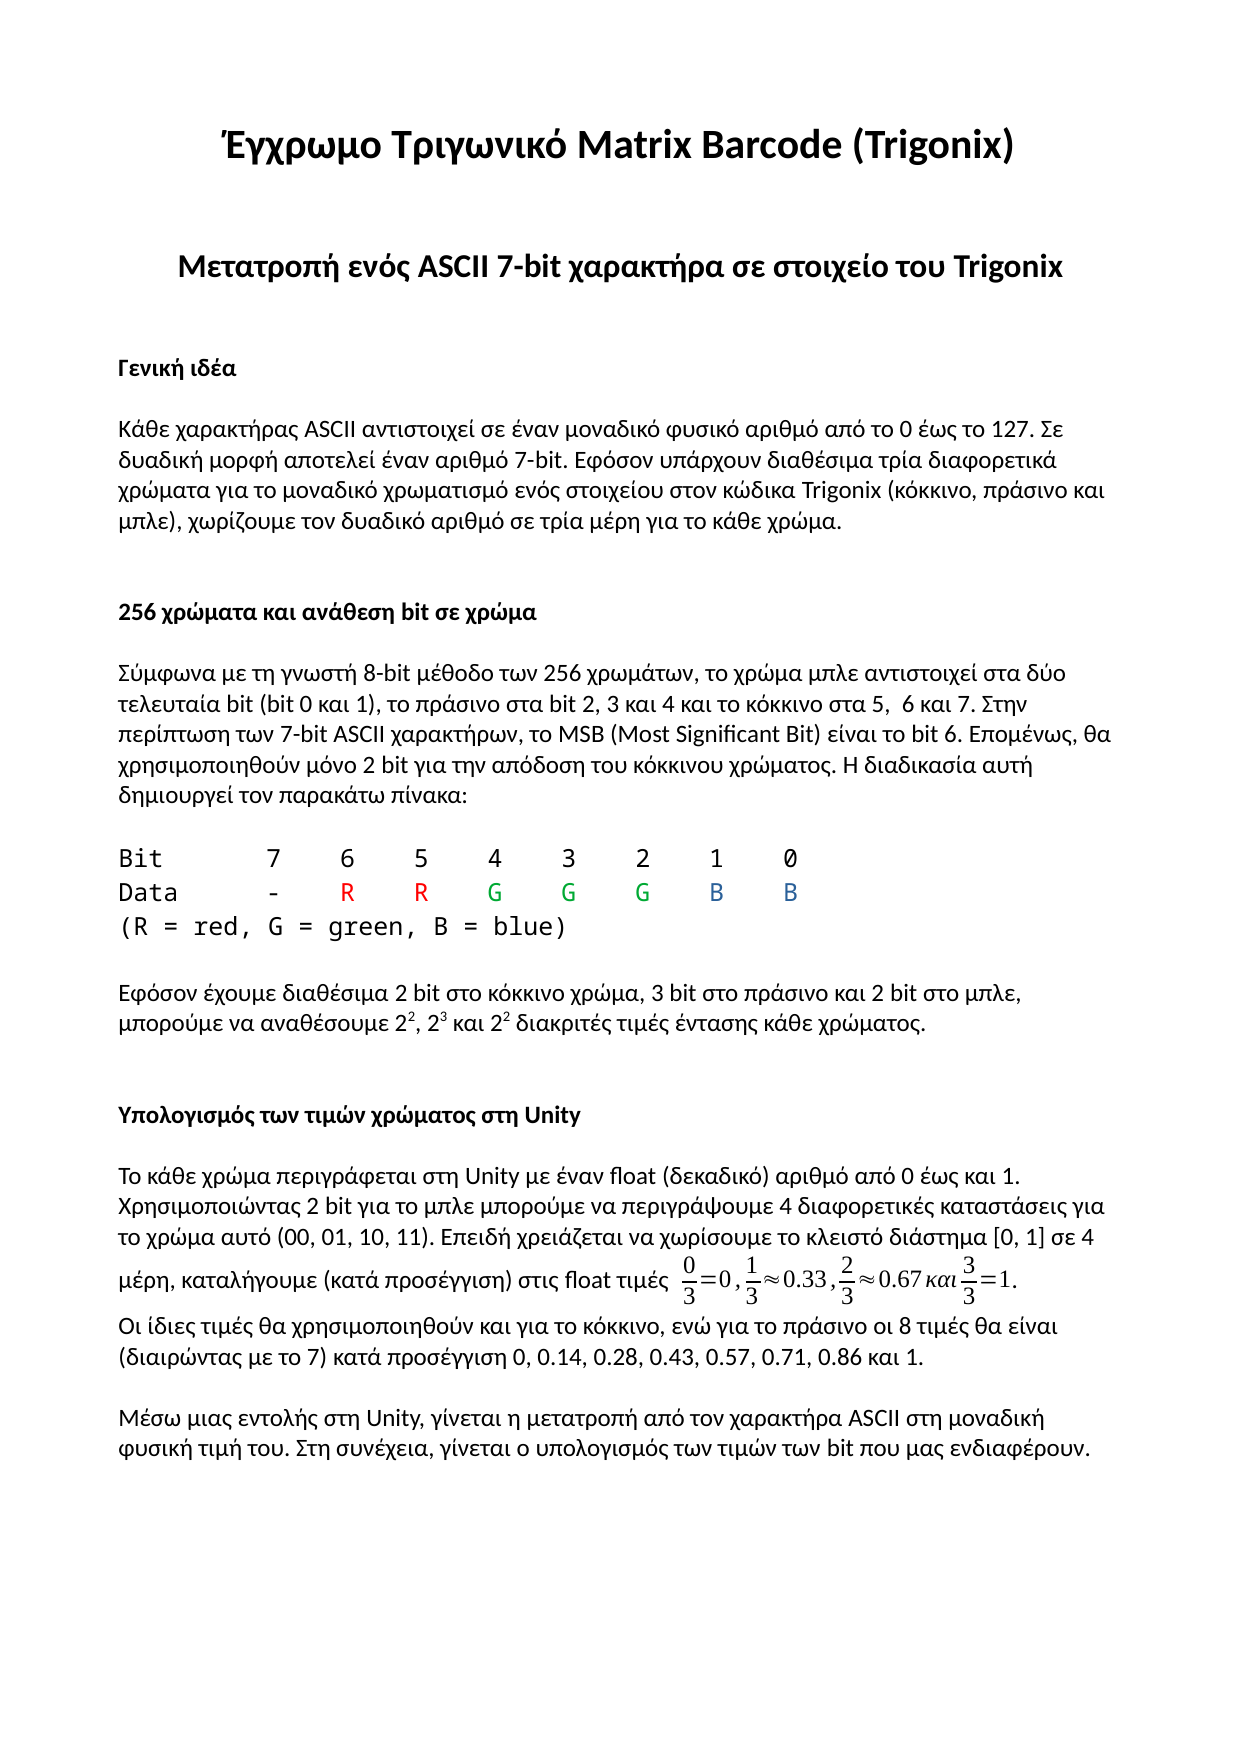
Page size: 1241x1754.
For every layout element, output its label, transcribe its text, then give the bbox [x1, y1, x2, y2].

text Κάθε χαρακτήρας ASCII αντιστοιχεί σε έναν μοναδικό φυσικό αριθμό από το 0 έως το 127. Σε δυαδική μορφή αποτελεί έναν αριθμό 7-bit. Εφόσον υπάρχουν διαθέσιμα τρία διαφορετικά χρώματα για το μοναδικό χρωματισμό ενός στοιχείου στον κώδικα Trigonix (κόκκινο, πράσινο και μπλε), χωρίζουμε τον δυαδικό αριθμό σε τρία μέρη για το κάθε χρώμα. [118, 413, 1122, 535]
text Το κάθε χρώμα περιγράφεται στη Unity με έναν float (δεκαδικό) αριθμό από 0 έως και 1. Χρησιμοποιώντας 2 bit για το μπλε μπορούμε να περιγράψουμε 4 διαφορετικές καταστάσεις για το χρώμα αυτό (00, 01, 10, 11). Επειδή χρειάζεται να χωρίσουμε το κλειστό διάστημα [0, 1] σε 4 μέρη, καταλήγουμε (κατά προσέγγιση) στις float τιμές . [118, 1160, 1122, 1311]
text Bit 7 6 5 4 3 2 1 0 [118, 841, 1122, 874]
text Data - R R G G G B B [118, 874, 1122, 909]
text Οι ίδιες τιμές θα χρησιμοποιηθούν και για το κόκκινο, ενώ για το πράσινο οι 8 τιμές θα είναι (διαιρώντας με το 7) κατά προσέγγιση 0, 0.14, 0.28, 0.43, 0.57, 0.71, 0.86 και 1. [118, 1311, 1122, 1372]
text 256 χρώματα και ανάθεση bit σε χρώμα [118, 596, 1122, 627]
text Εφόσον έχουμε διαθέσιμα 2 bit στο κόκκινο χρώμα, 3 bit στο πράσινο και 2 bit στο μπλε, μπορούμε να αναθέσουμε 22, 23 και 22 διακριτές τιμές έντασης κάθε χρώματος. [118, 977, 1122, 1038]
text Έγχρωμο Τριγωνικό Matrix Barcode (Trigonix) [118, 118, 1122, 169]
text (R = red, G = green, B = blue) [118, 909, 1122, 943]
text Μέσω μιας εντολής στη Unity, γίνεται η μετατροπή από τον χαρακτήρα ASCII στη μοναδική φυσική τιμή του. Στη συνέχεια, γίνεται ο υπολογισμός των τιμών των bit που μας ενδιαφέρουν. [118, 1402, 1122, 1463]
text Yπολογισμός των τιμών χρώματος στη Unity [118, 1099, 1122, 1129]
text Μετατροπή ενός ASCII 7-bit χαρακτήρα σε στοιχείο του Trigonix [118, 245, 1122, 286]
text Σύμφωνα με τη γνωστή 8-bit μέθοδο των 256 χρωμάτων, το χρώμα μπλε αντιστοιχεί στα δύο τελευταία bit (bit 0 και 1), το πράσινο στα bit 2, 3 και 4 και το κόκκινο στα 5, 6 και 7. Στην περίπτωση των 7-bit ASCII χαρακτήρων, το MSB (Most Significant Bit) είναι το bit 6. Επομένως, θα χρησιμοποιηθούν μόνο 2 bit για την απόδοση του κόκκινου χρώματος. Η διαδικασία αυτή δημιουργεί τον παρακάτω πίνακα: [118, 657, 1122, 810]
text Γενική ιδέα [118, 352, 1122, 383]
